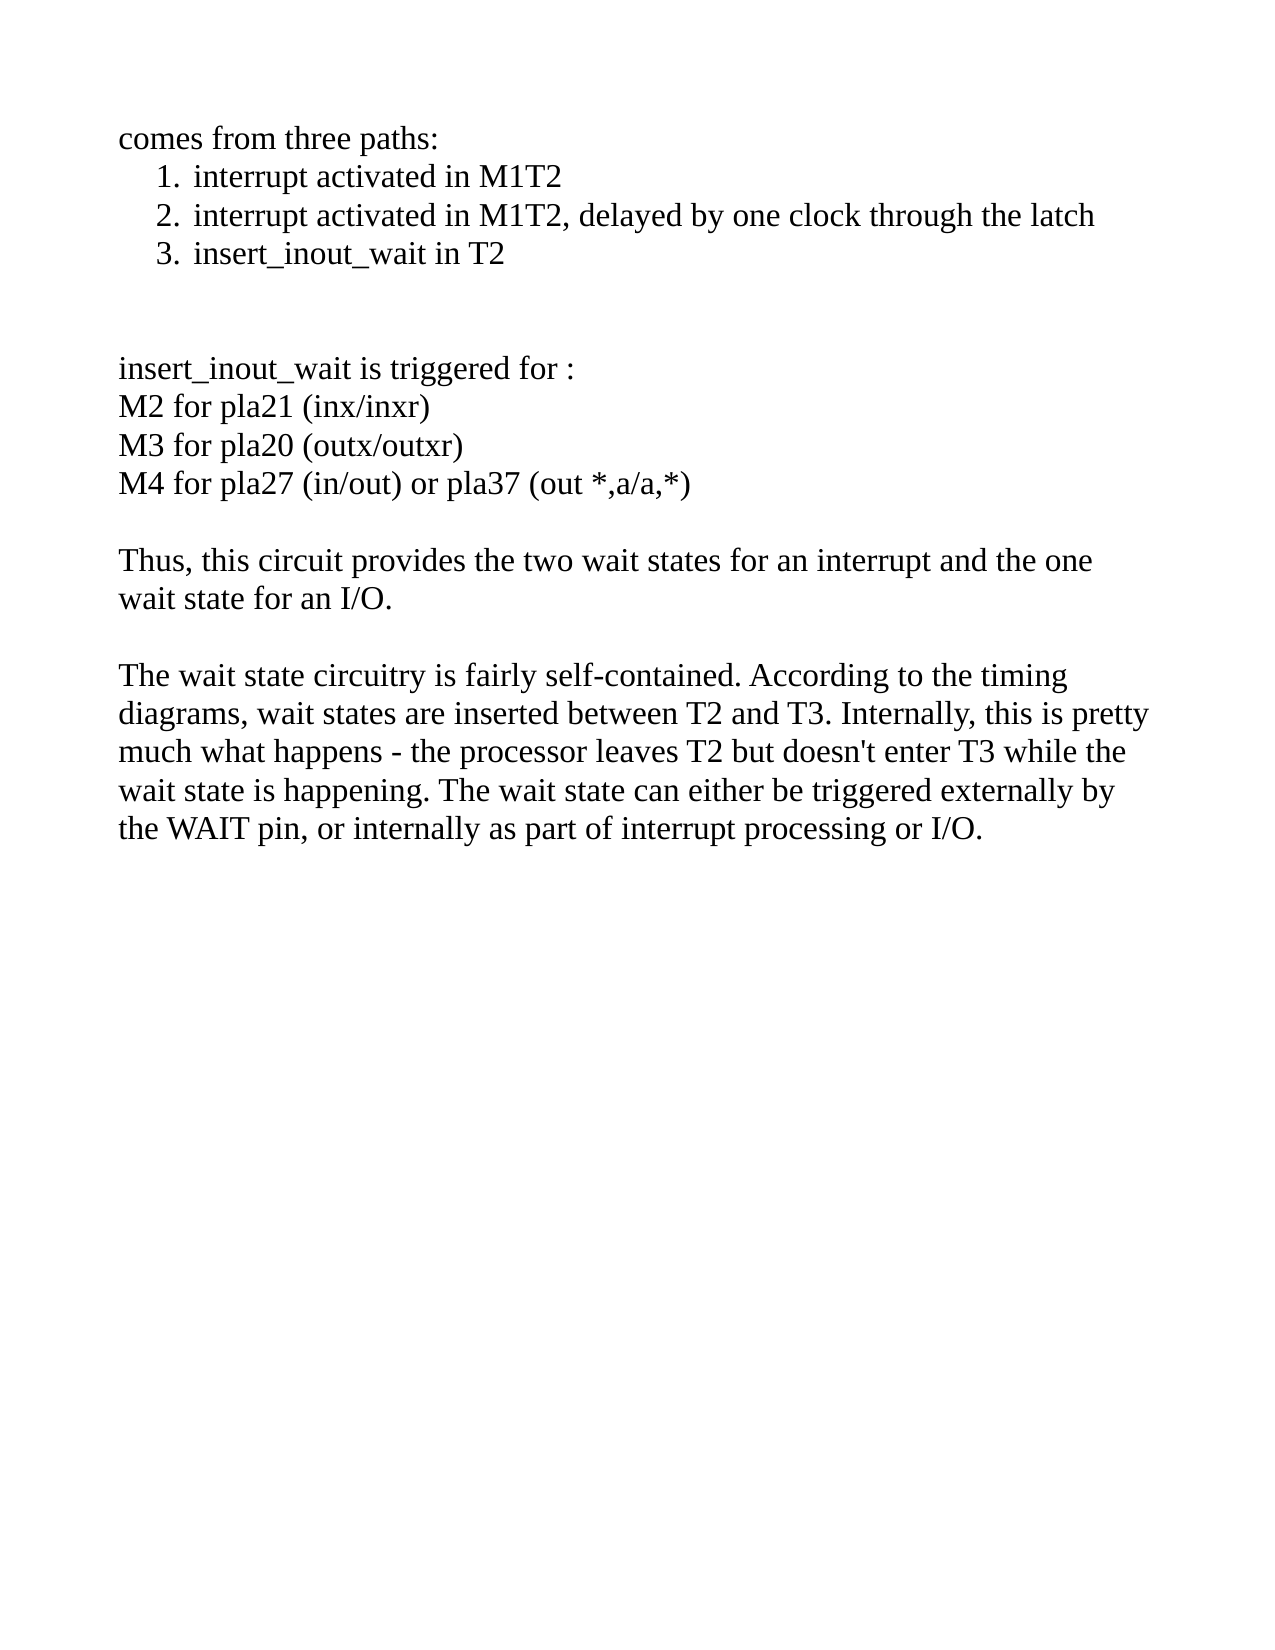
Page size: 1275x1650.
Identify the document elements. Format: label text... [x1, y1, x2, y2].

text comes from three paths: [118, 118, 1157, 156]
text Thus, this circuit provides the two wait states for an interrupt and the one wait state for an I/O. [118, 540, 1157, 616]
list interrupt activated in M1T2 [156, 156, 1157, 195]
text insert_inout_wait is triggered for : [118, 348, 1157, 386]
text M3 for pla20 (outx/outxr) [118, 425, 1157, 463]
text M4 for pla27 (in/out) or pla37 (out *,a/a,*) [118, 463, 1157, 501]
text The wait state circuitry is fairly self-contained. According to the timing diagrams, wait states are inserted between T2 and T3. Internally, this is pretty much what happens - the processor leaves T2 but doesn't enter T3 while the wait state is happening. The wait state can either be triggered externally by the WAIT pin, or internally as part of interrupt processing or I/O. [118, 655, 1157, 846]
list insert_inout_wait in T2 [156, 233, 1157, 271]
text M2 for pla21 (inx/inxr) [118, 386, 1157, 425]
list interrupt activated in M1T2, delayed by one clock through the latch [156, 195, 1157, 233]
